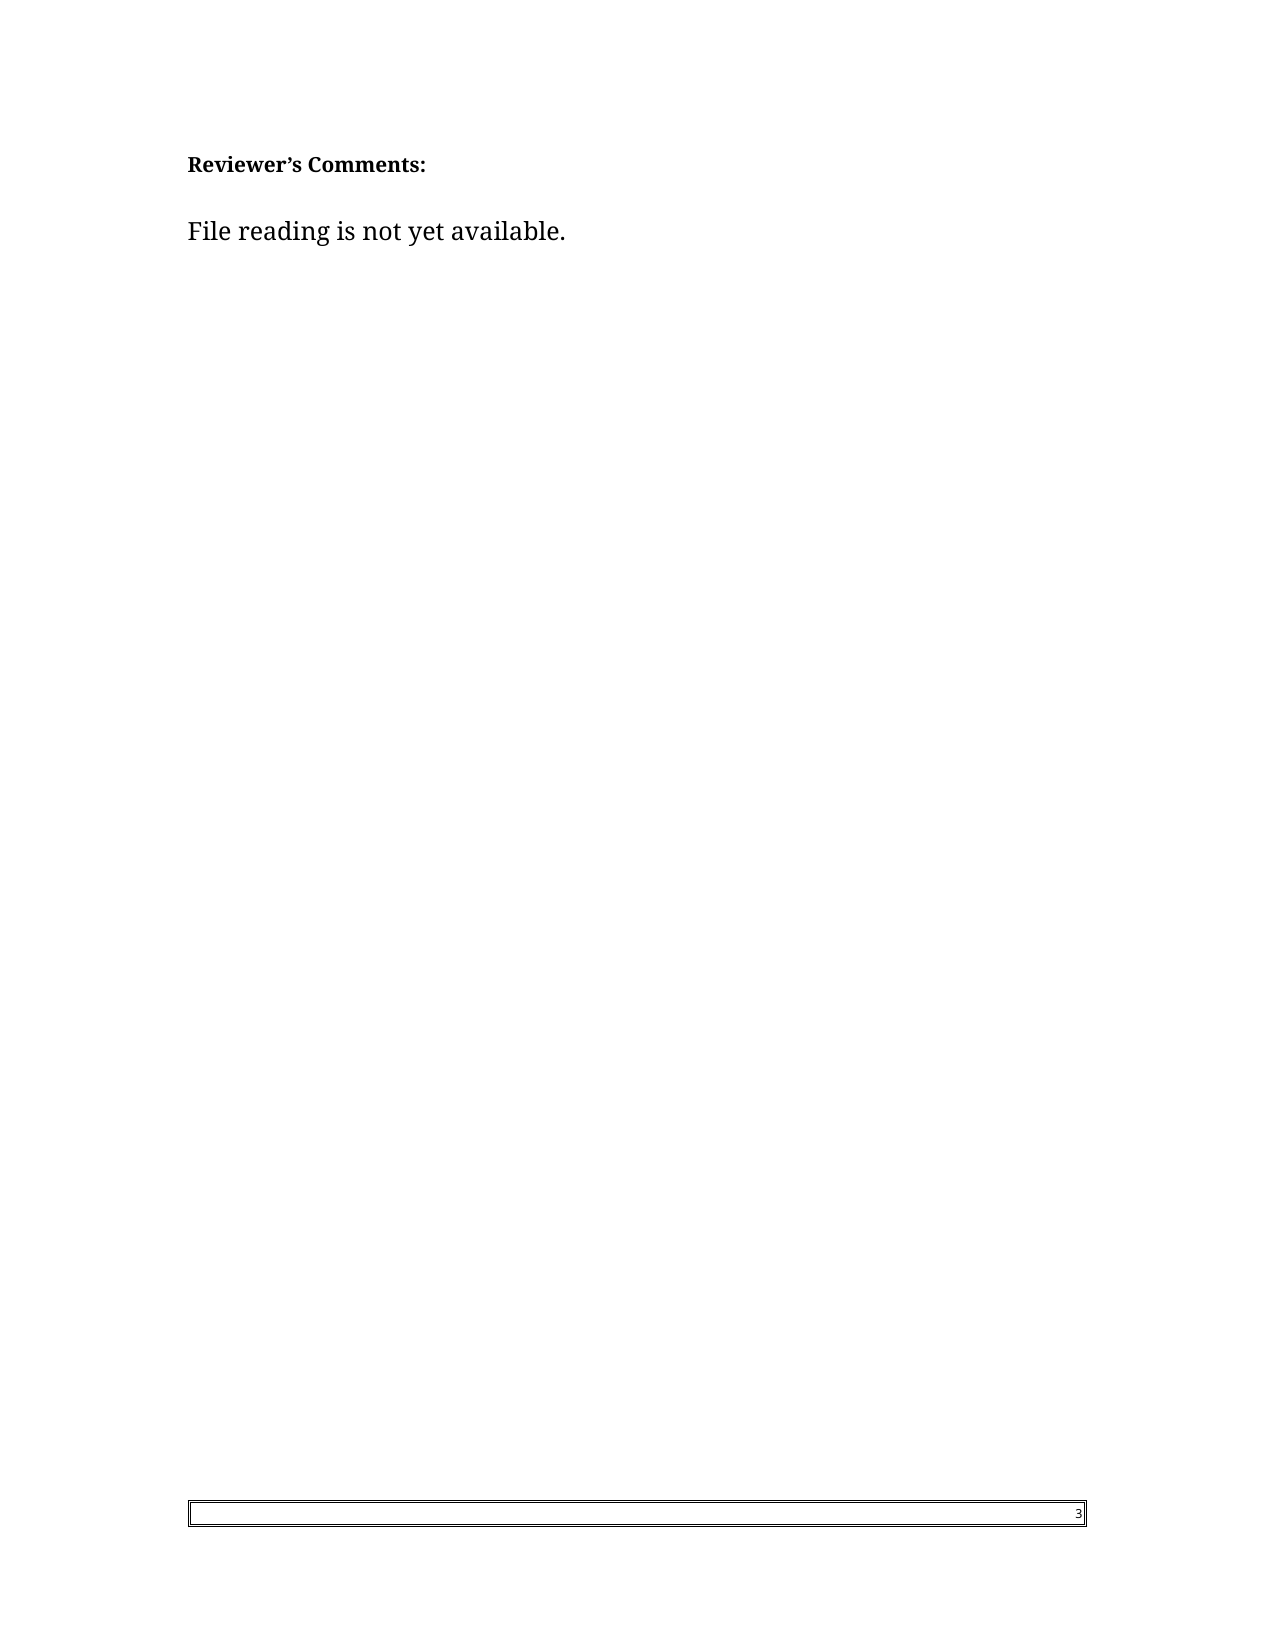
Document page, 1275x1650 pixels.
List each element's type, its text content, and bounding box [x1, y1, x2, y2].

subtitle Reviewer’s Comments: [187, 150, 1087, 207]
text File reading is not yet available. [187, 213, 1087, 247]
